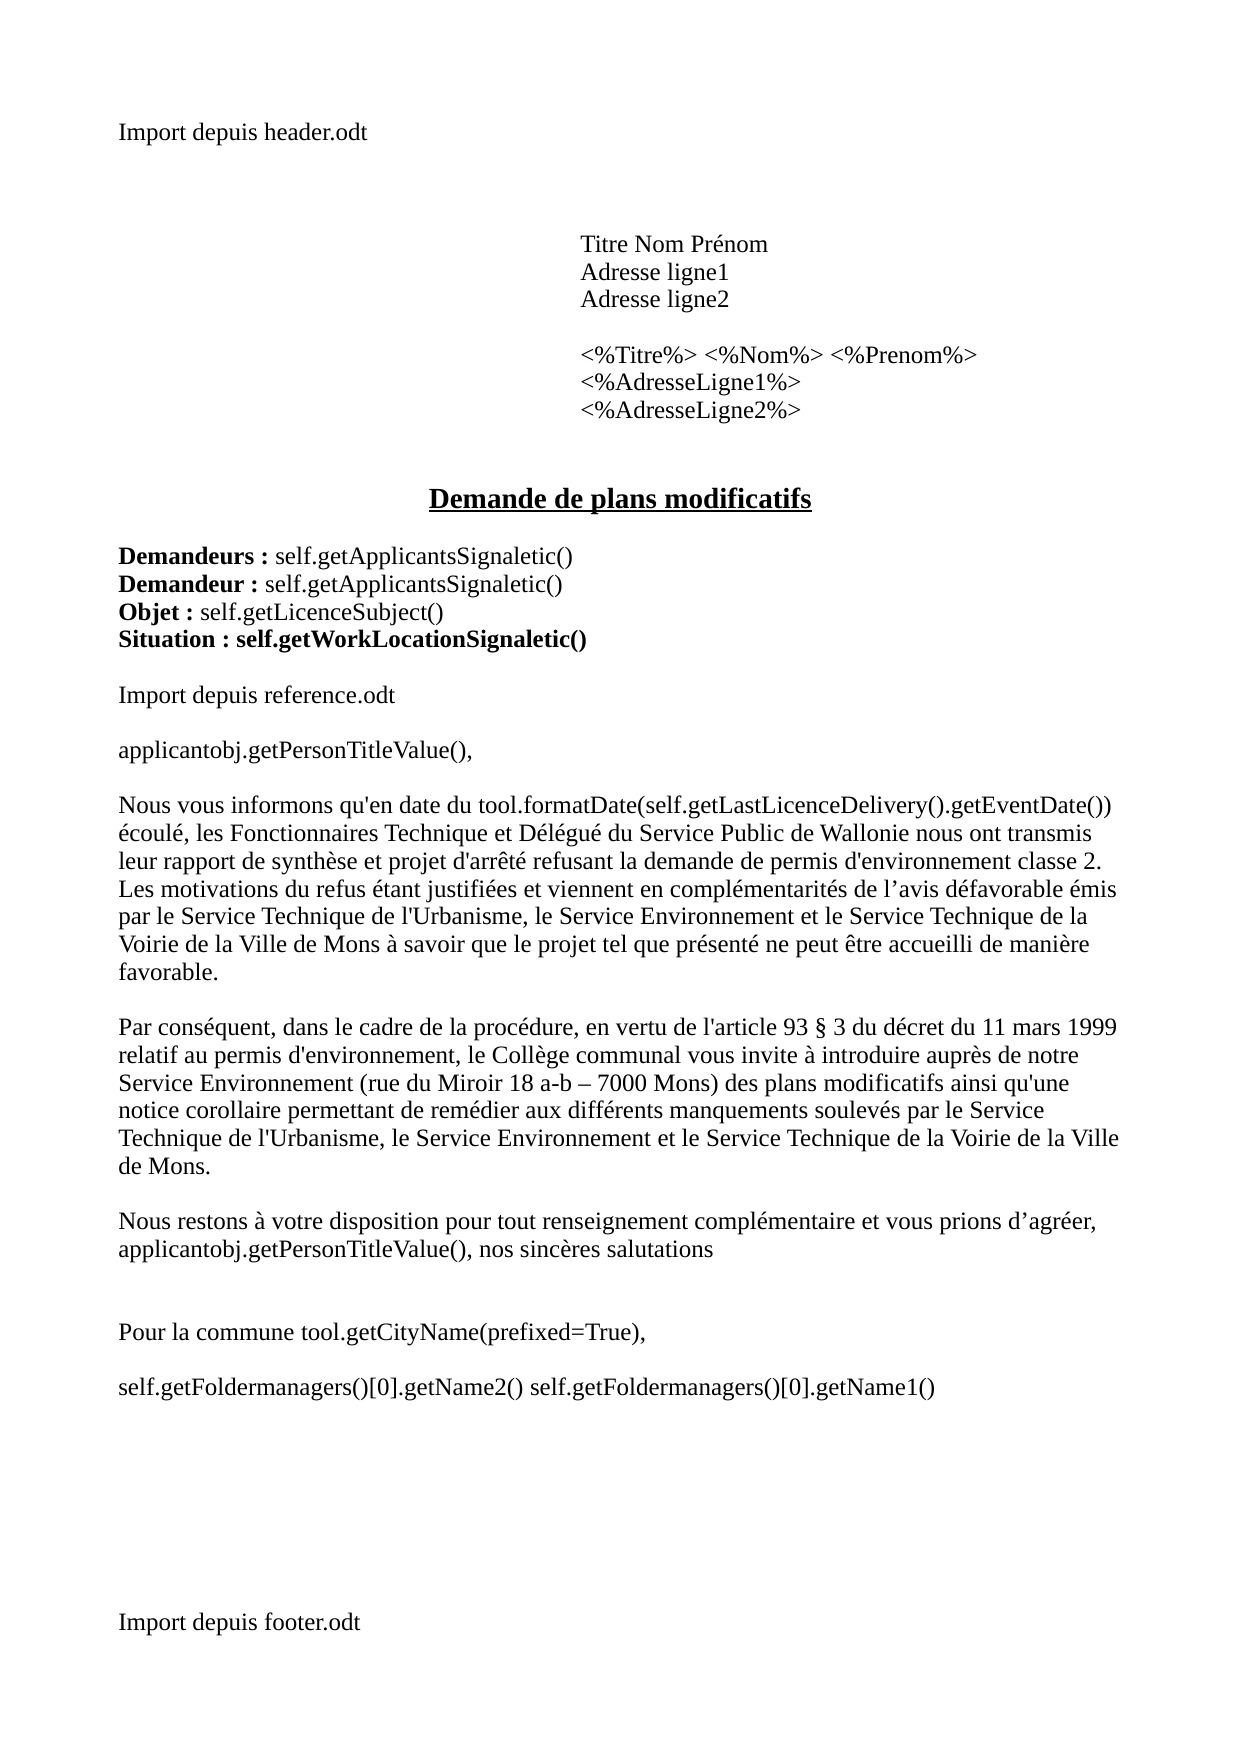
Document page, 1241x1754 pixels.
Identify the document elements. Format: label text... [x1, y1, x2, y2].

text <%Titre%> <%Nom%> <%Prenom%> <%AdresseLigne1%> <%AdresseLigne2%> [580, 341, 1042, 424]
text Situation : self.getWorkLocationSignaletic() [118, 625, 1122, 653]
text Titre Nom Prénom Adresse ligne1 Adresse ligne2 [580, 230, 1042, 313]
text self.getFoldermanagers()[0].getName2() self.getFoldermanagers()[0].getName1() [118, 1373, 1122, 1401]
text Nous vous informons qu'en date du tool.formatDate(self.getLastLicenceDelivery().getEventDate()) écoulé, les Fonctionnaires Technique et Délégué du Service Public de Wallonie nous ont transmis leur rapport de synthèse et projet d'arrêté refusant la demande de permis d'environnement classe 2. Les motivations du refus étant justifiées et viennent en complémentarités de l’avis défavorable émis par le Service Technique de l'Urbanisme, le Service Environnement et le Service Technique de la Voirie de la Ville de Mons à savoir que le projet tel que présenté ne peut être accueilli de manière favorable. [118, 792, 1122, 986]
text Nous restons à votre disposition pour tout renseignement complémentaire et vous prions d’agréer, applicantobj.getPersonTitleValue(), nos sincères salutations [118, 1207, 1122, 1263]
text Import depuis reference.odt [118, 681, 1122, 708]
text Objet : self.getLicenceSubject() [118, 598, 1122, 625]
text Pour la commune tool.getCityName(prefixed=True), [118, 1318, 1122, 1346]
text Demandeurs : self.getApplicantsSignaletic() [118, 542, 1122, 570]
text Demandeur : self.getApplicantsSignaletic() [118, 570, 1122, 598]
text Import depuis header.odt [118, 118, 539, 146]
text Par conséquent, dans le cadre de la procédure, en vertu de l'article 93 § 3 du décret du 11 mars 1999 relatif au permis d'environnement, le Collège communal vous invite à introduire auprès de notre Service Environnement (rue du Miroir 18 a-b – 7000 Mons) des plans modificatifs ainsi qu'une notice corollaire permettant de remédier aux différents manquements soulevés par le Service Technique de l'Urbanisme, le Service Environnement et le Service Technique de la Voirie de la Ville de Mons. [118, 1013, 1122, 1179]
title Demande de plans modificatifs [118, 482, 1122, 514]
text applicantobj.getPersonTitleValue(), [118, 736, 1122, 764]
